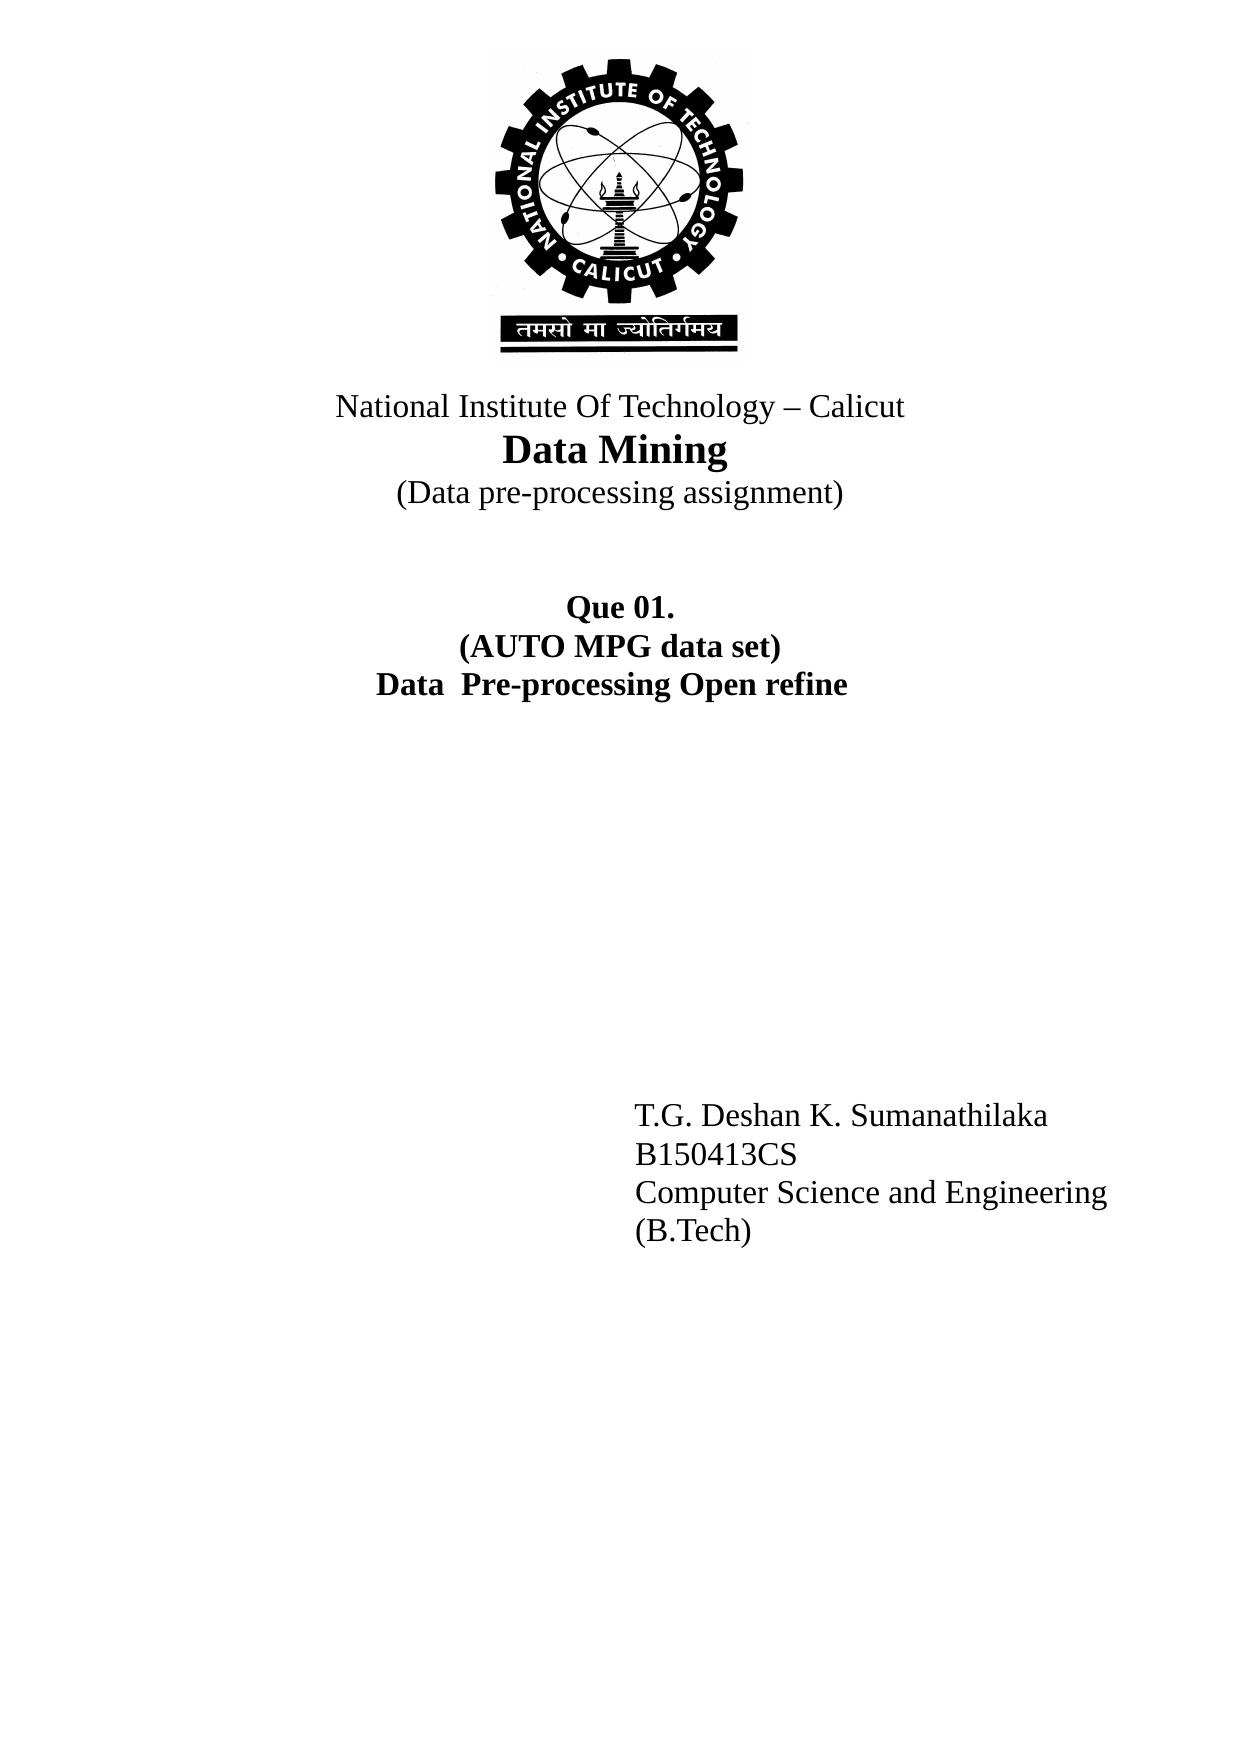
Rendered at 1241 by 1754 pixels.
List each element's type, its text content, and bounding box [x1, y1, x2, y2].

text T.G. Deshan K. Sumanathilaka [118, 1096, 1122, 1134]
text Que 01. [118, 588, 1122, 626]
text B150413CS [118, 1134, 1122, 1172]
text Data Pre-processing Open refine [118, 664, 1122, 703]
text (B.Tech) [118, 1211, 1122, 1249]
text Data Mining [118, 425, 1122, 473]
text National Institute Of Technology – Calicut [118, 386, 1122, 425]
text (AUTO MPG data set) [118, 626, 1122, 664]
text (Data pre-processing assignment) [118, 473, 1122, 511]
text Computer Science and Engineering [118, 1172, 1122, 1211]
picture [489, 46, 751, 363]
